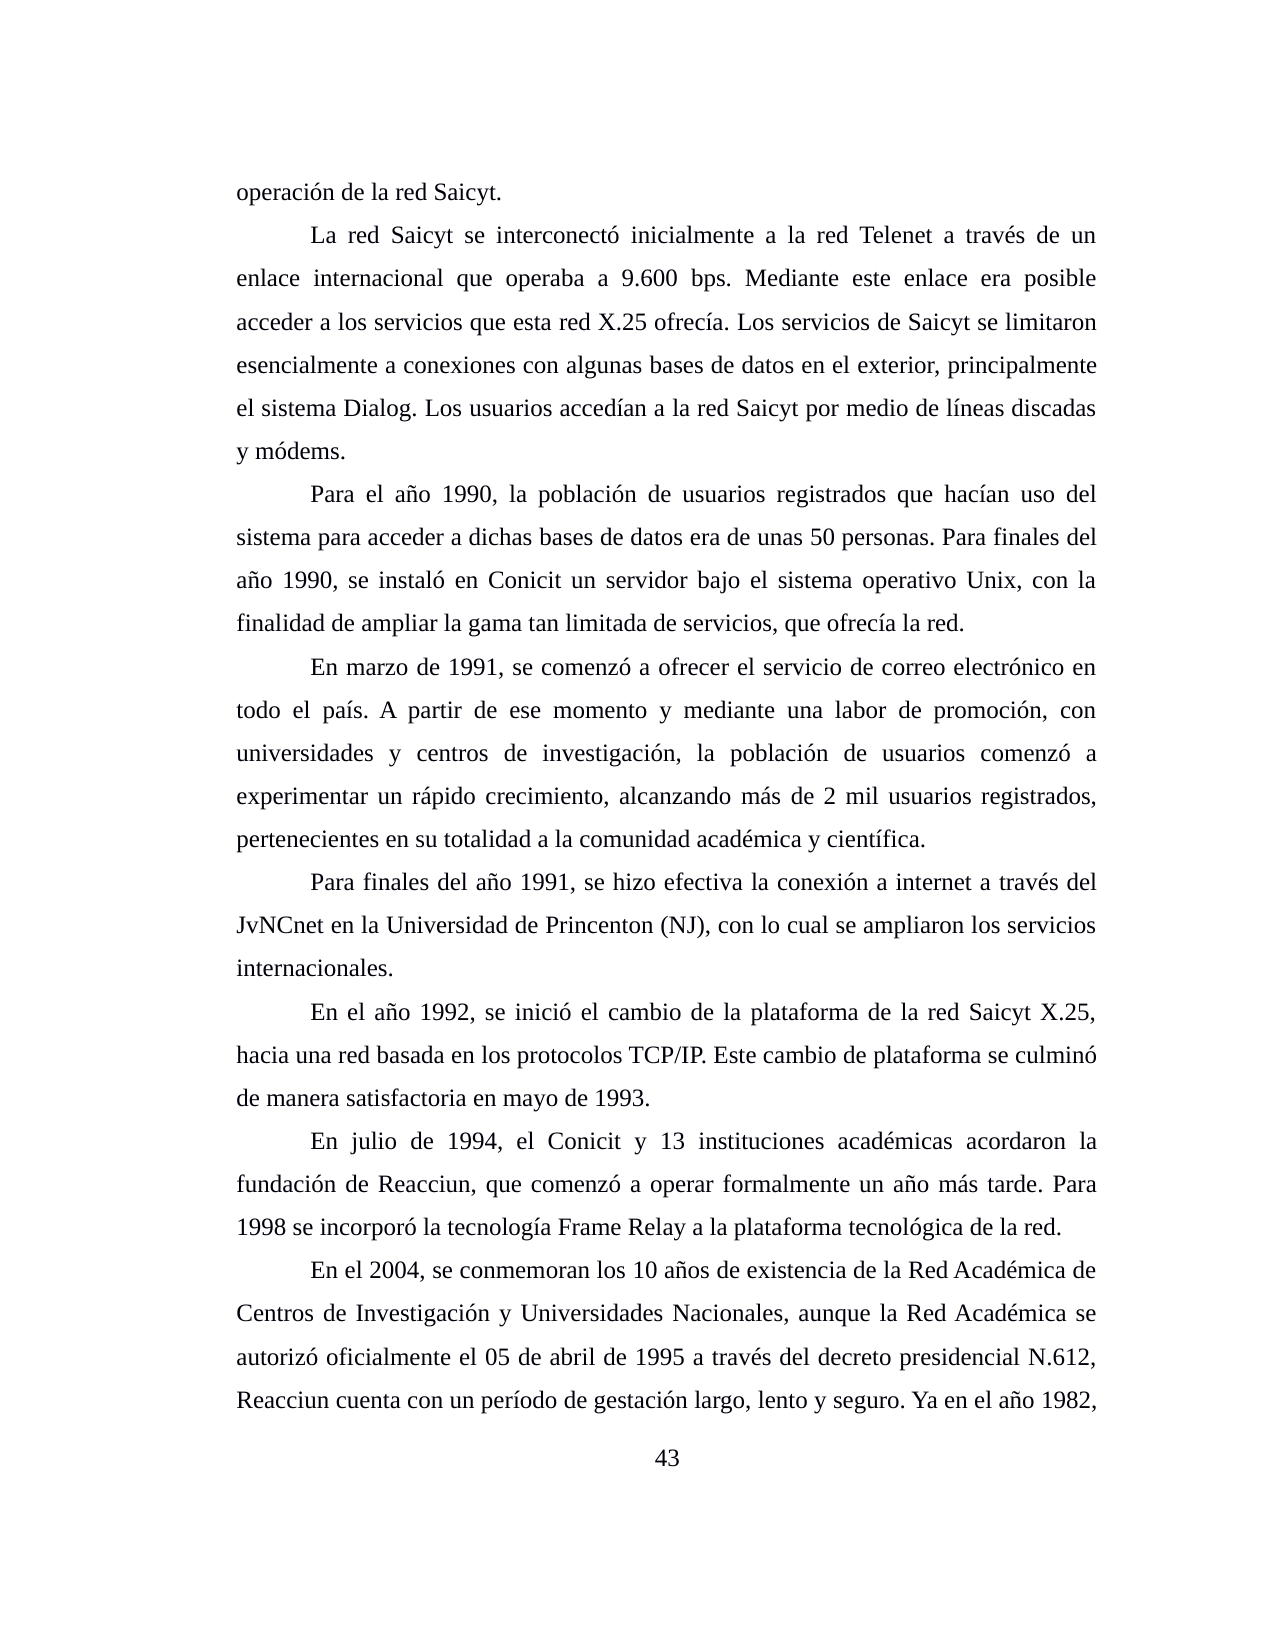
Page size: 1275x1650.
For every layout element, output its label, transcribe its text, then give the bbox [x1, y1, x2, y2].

text En julio de 1994, el Conicit y 13 instituciones académicas acordaron la fundación de Reacciun, que comenzó a operar formalmente un año más tarde. Para 1998 se incorporó la tecnología Frame Relay a la plataforma tecnológica de la red. [236, 1126, 1098, 1241]
text La red Saicyt se interconectó inicialmente a la red Telenet a través de un enlace internacional que operaba a 9.600 bps. Mediante este enlace era posible acceder a los servicios que esta red X.25 ofrecía. Los servicios de Saicyt se limitaron esencialmente a conexiones con algunas bases de datos en el exterior, principalmente el sistema Dialog. Los usuarios accedían a la red Saicyt por medio de líneas discadas y módems. [236, 220, 1098, 465]
text En el año 1992, se inició el cambio de la plataforma de la red Saicyt X.25, hacia una red basada en los protocolos TCP/IP. Este cambio de plataforma se culminó de manera satisfactoria en mayo de 1993. [236, 997, 1098, 1112]
text En marzo de 1991, se comenzó a ofrecer el servicio de correo electrónico en todo el país. A partir de ese momento y mediante una labor de promoción, con universidades y centros de investigación, la población de usuarios comenzó a experimentar un rápido crecimiento, alcanzando más de 2 mil usuarios registrados, pertenecientes en su totalidad a la comunidad académica y científica. [236, 652, 1098, 853]
text Para finales del año 1991, se hizo efectiva la conexión a internet a través del JvNCnet en la Universidad de Princenton (NJ), con lo cual se ampliaron los servicios internacionales. [236, 867, 1098, 982]
text En el 2004, se conmemoran los 10 años de existencia de la Red Académica de Centros de Investigación y Universidades Nacionales, aunque la Red Académica se autorizó oficialmente el 05 de abril de 1995 a través del decreto presidencial N.612, Reacciun cuenta con un período de gestación largo, lento y seguro. Ya en el año 1982, [236, 1255, 1098, 1413]
text operación de la red Saicyt. [236, 177, 1098, 206]
text Para el año 1990, la población de usuarios registrados que hacían uso del sistema para acceder a dichas bases de datos era de unas 50 personas. Para finales del año 1990, se instaló en Conicit un servidor bajo el sistema operativo Unix, con la finalidad de ampliar la gama tan limitada de servicios, que ofrecía la red. [236, 479, 1098, 637]
